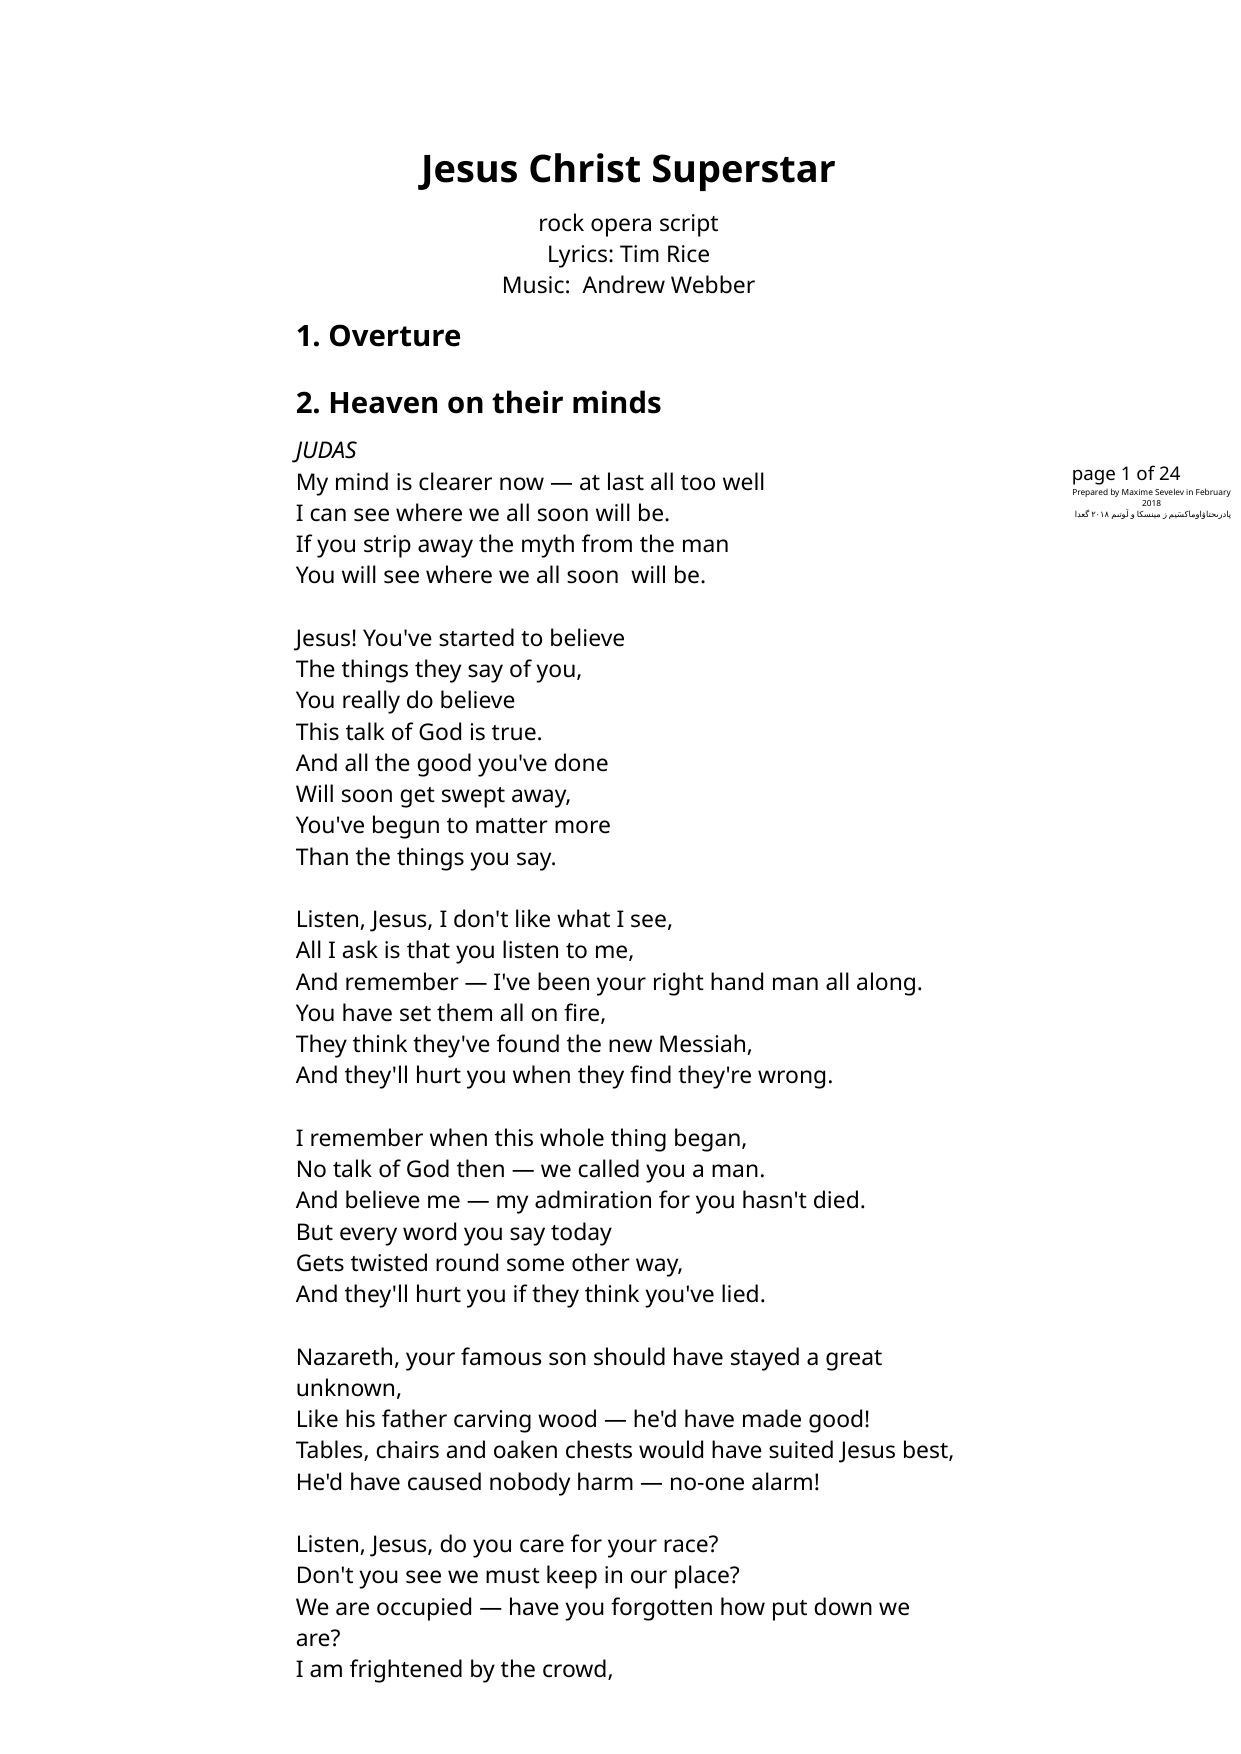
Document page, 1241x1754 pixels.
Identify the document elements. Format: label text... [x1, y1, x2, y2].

text And they'll hurt you if they think you've lied. [296, 1278, 961, 1309]
text No talk of God then — we called you a man. [296, 1153, 961, 1184]
subtitle Jesus Christ Superstar [296, 142, 961, 194]
text rock opera script [296, 206, 961, 238]
text Gets twisted round some other way, [296, 1247, 961, 1278]
text Tables, chairs and oaken chests would have suited Jesus best, [296, 1434, 961, 1466]
text All I ask is that you listen to me, [296, 934, 961, 966]
subtitle 2. Heaven on their minds [296, 382, 961, 422]
text We are occupied — have you forgotten how put down we are? [296, 1591, 961, 1653]
text And remember — I've been your right hand man all along. [296, 966, 961, 997]
text Nazareth, your famous son should have stayed a great unknown, [296, 1341, 961, 1403]
subtitle 1. Overture [296, 315, 961, 355]
text I can see where we all soon will be. [296, 497, 961, 528]
text Will soon get swept away, [296, 778, 961, 809]
text Don't you see we must keep in our place? [296, 1559, 961, 1591]
text You have set them all on fire, [296, 997, 961, 1028]
text The things they say of you, [296, 653, 961, 684]
text This talk of God is true. [296, 716, 961, 747]
text Lyrics: Tim Rice [296, 238, 961, 269]
text Listen, Jesus, do you care for your race? [296, 1528, 961, 1559]
text Listen, Jesus, I don't like what I see, [296, 903, 961, 934]
text I am frightened by the crowd, [296, 1653, 961, 1684]
text He'd have caused nobody harm — no-one alarm! [296, 1466, 961, 1497]
text And they'll hurt you when they find they're wrong. [296, 1059, 961, 1091]
text I remember when this whole thing began, [296, 1122, 961, 1153]
text Than the things you say. [296, 841, 961, 872]
text You really do believe [296, 684, 961, 716]
text They think they've found the new Messiah, [296, 1028, 961, 1059]
text My mind is clearer now — at last all too well [296, 466, 961, 497]
text And all the good you've done [296, 747, 961, 778]
text And believe me — my admiration for you hasn't died. [296, 1184, 961, 1216]
text JUDAS [296, 434, 961, 466]
text Music: Andrew Webber [296, 269, 961, 300]
text If you strip away the myth from the man [296, 528, 961, 559]
text Jesus! You've started to believe [296, 622, 961, 653]
text Like his father carving wood — he'd have made good! [296, 1403, 961, 1434]
text You will see where we all soon will be. [296, 559, 961, 591]
text You've begun to matter more [296, 809, 961, 841]
text But every word you say today [296, 1216, 961, 1247]
